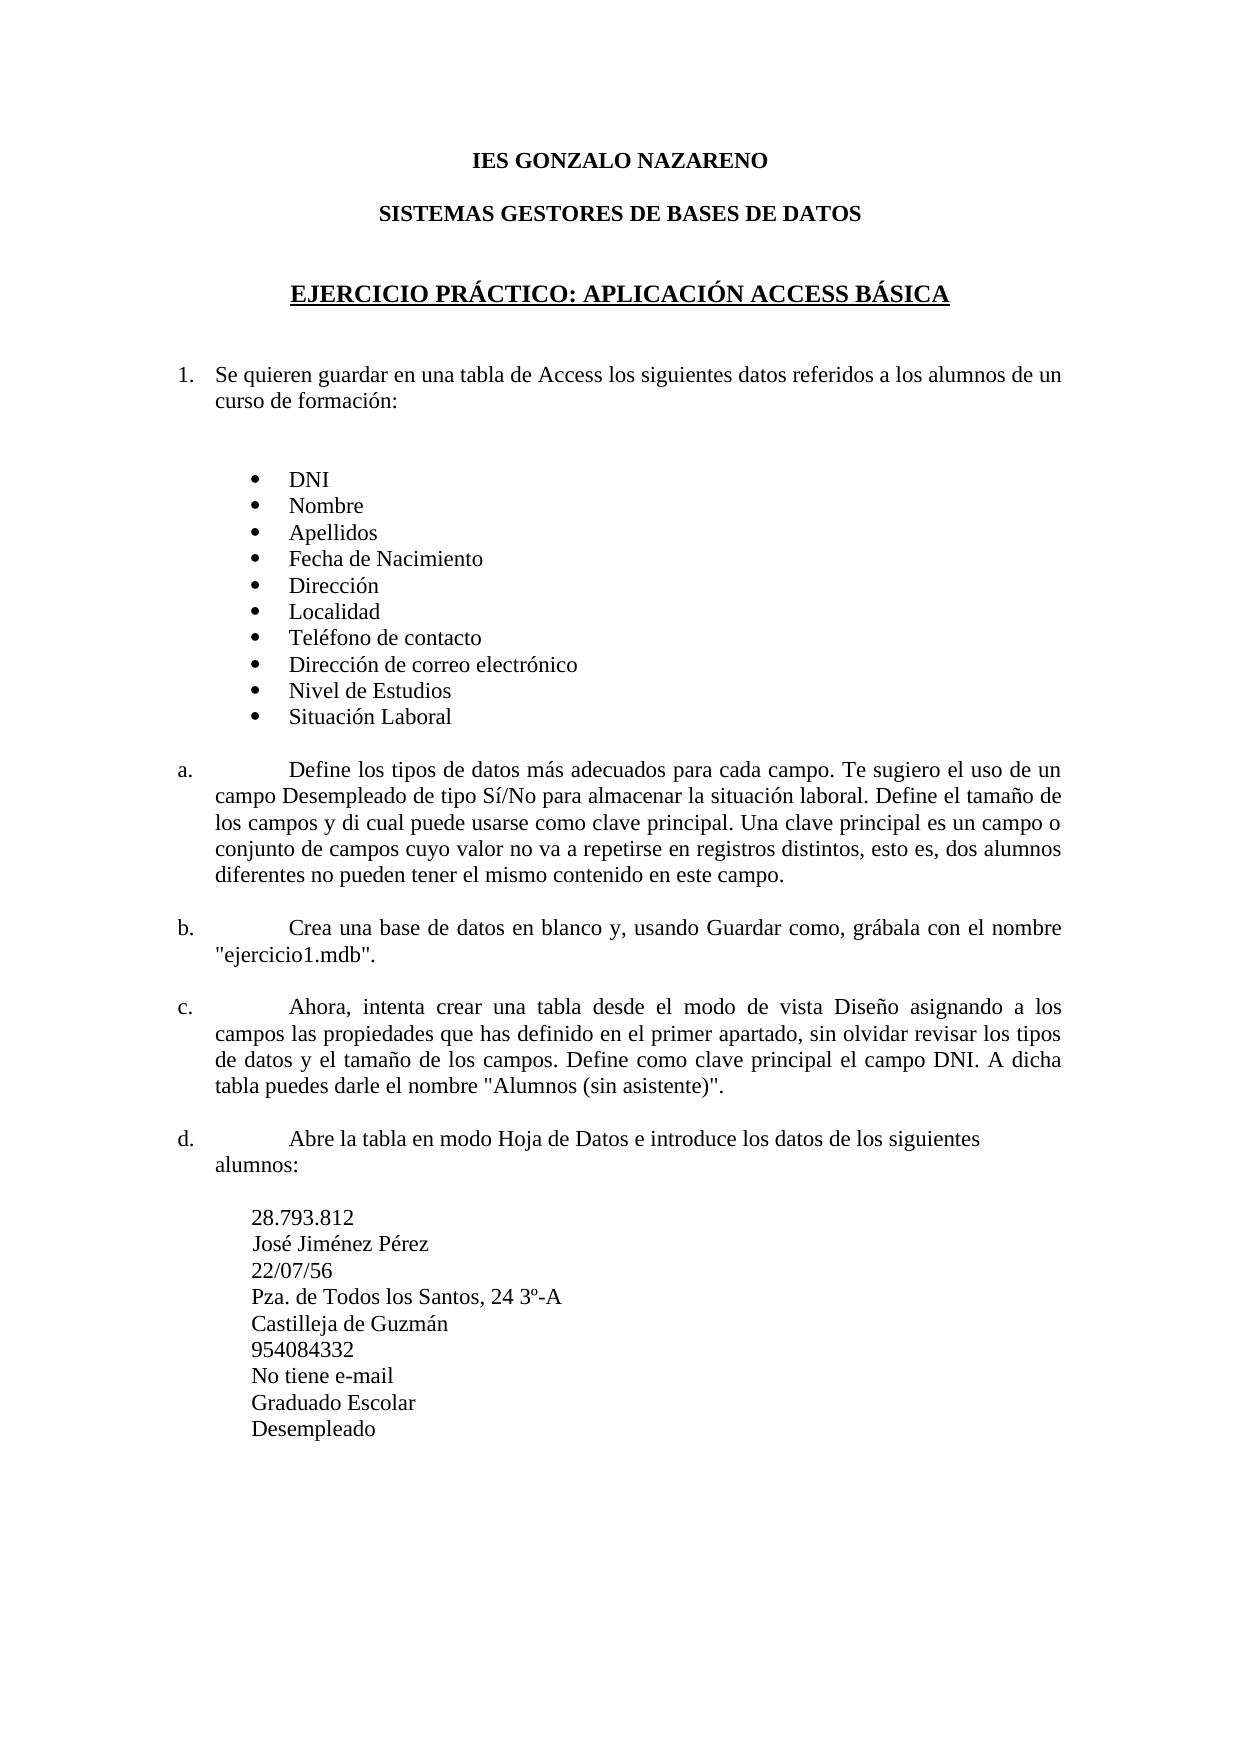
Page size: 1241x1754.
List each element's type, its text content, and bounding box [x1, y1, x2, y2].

list Abre la tabla en modo Hoja de Datos e introduce los datos de los siguientes alumnos: [177, 1125, 1063, 1178]
list Dirección de correo electrónico [251, 651, 1063, 677]
text 954084332 [251, 1336, 1063, 1362]
list Localidad [251, 598, 1063, 624]
text SISTEMAS GESTORES DE BASES DE DATOS [177, 200, 1063, 227]
list Apellidos [251, 519, 1063, 545]
list Se quieren guardar en una tabla de Access los siguientes datos referidos a los alumnos de un curso de formación: [177, 361, 1063, 413]
text 22/07/56 [251, 1257, 1063, 1283]
list Teléfono de contacto [251, 624, 1063, 651]
list DNI [251, 466, 1063, 493]
list José Jiménez Pérez [215, 1231, 1063, 1257]
list Situación Laboral [251, 703, 1063, 730]
text EJERCICIO PRÁCTICO: APLICACIÓN ACCESS BÁSICA [177, 279, 1063, 308]
list Crea una base de datos en blanco y, usando Guardar como, grábala con el nombre "ejercicio1.mdb". [177, 914, 1063, 967]
list Nivel de Estudios [251, 677, 1063, 703]
text Castilleja de Guzmán [251, 1309, 1063, 1336]
text IES GONZALO NAZARENO [177, 148, 1063, 174]
text Desempleado [251, 1415, 1063, 1441]
list Dirección [251, 572, 1063, 598]
list Define los tipos de datos más adecuados para cada campo. Te sugiero el uso de un campo Desempleado de tipo Sí/No para almacenar la situación laboral. Define el tamaño de los campos y di cual puede usarse como clave principal. Una clave principal es un campo o conjunto de campos cuyo valor no va a repetirse en registros distintos, esto es, dos alumnos diferentes no pueden tener el mismo contenido en este campo. [177, 756, 1063, 888]
list Ahora, intenta crear una tabla desde el modo de vista Diseño asignando a los campos las propiedades que has definido en el primer apartado, sin olvidar revisar los tipos de datos y el tamaño de los campos. Define como clave principal el campo DNI. A dicha tabla puedes darle el nombre "Alumnos (sin asistente)". [177, 993, 1063, 1099]
text No tiene e-mail [251, 1362, 1063, 1389]
list Nombre [251, 493, 1063, 519]
text Pza. de Todos los Santos, 24 3º-A [251, 1283, 1063, 1309]
text Graduado Escolar [251, 1389, 1063, 1415]
list Fecha de Nacimiento [251, 545, 1063, 572]
text 28.793.812 [177, 1204, 1063, 1231]
